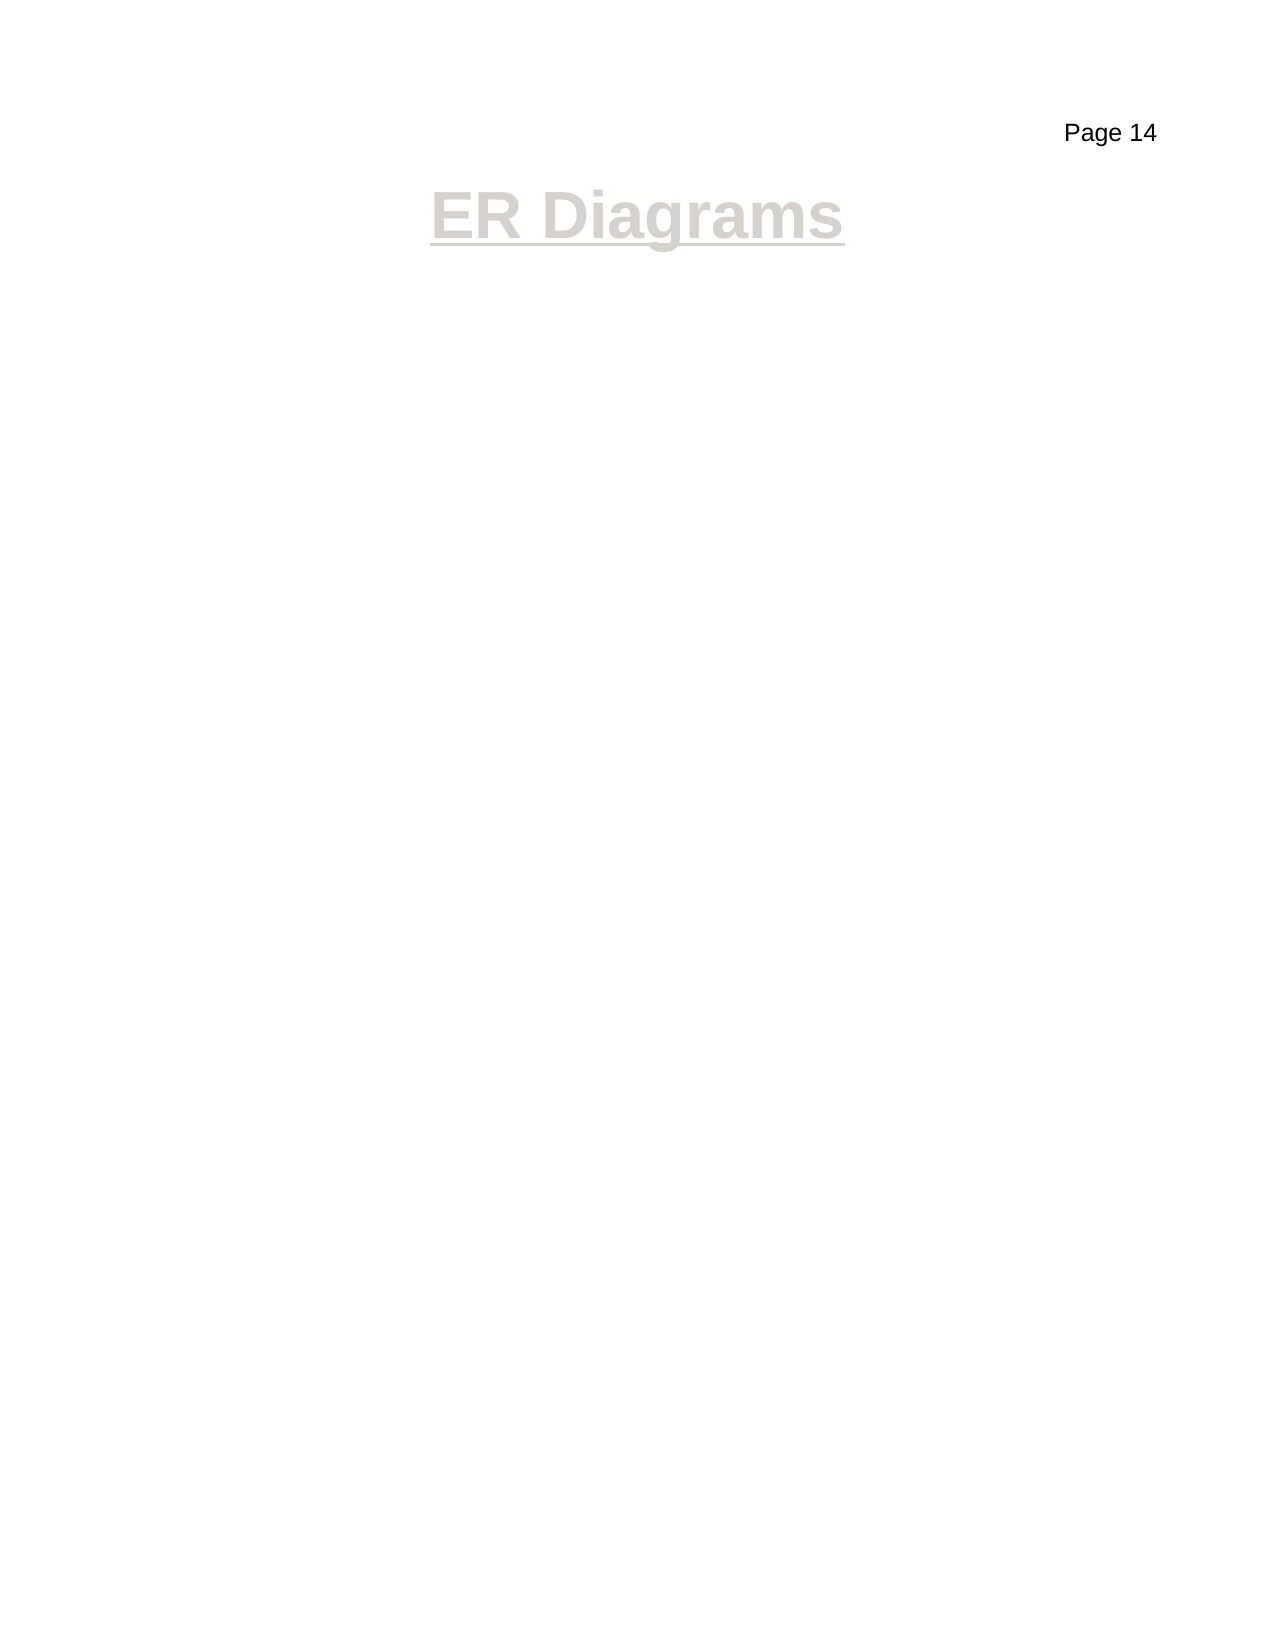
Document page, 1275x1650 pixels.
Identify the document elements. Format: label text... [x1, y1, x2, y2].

text ER Diagrams [118, 176, 1157, 253]
